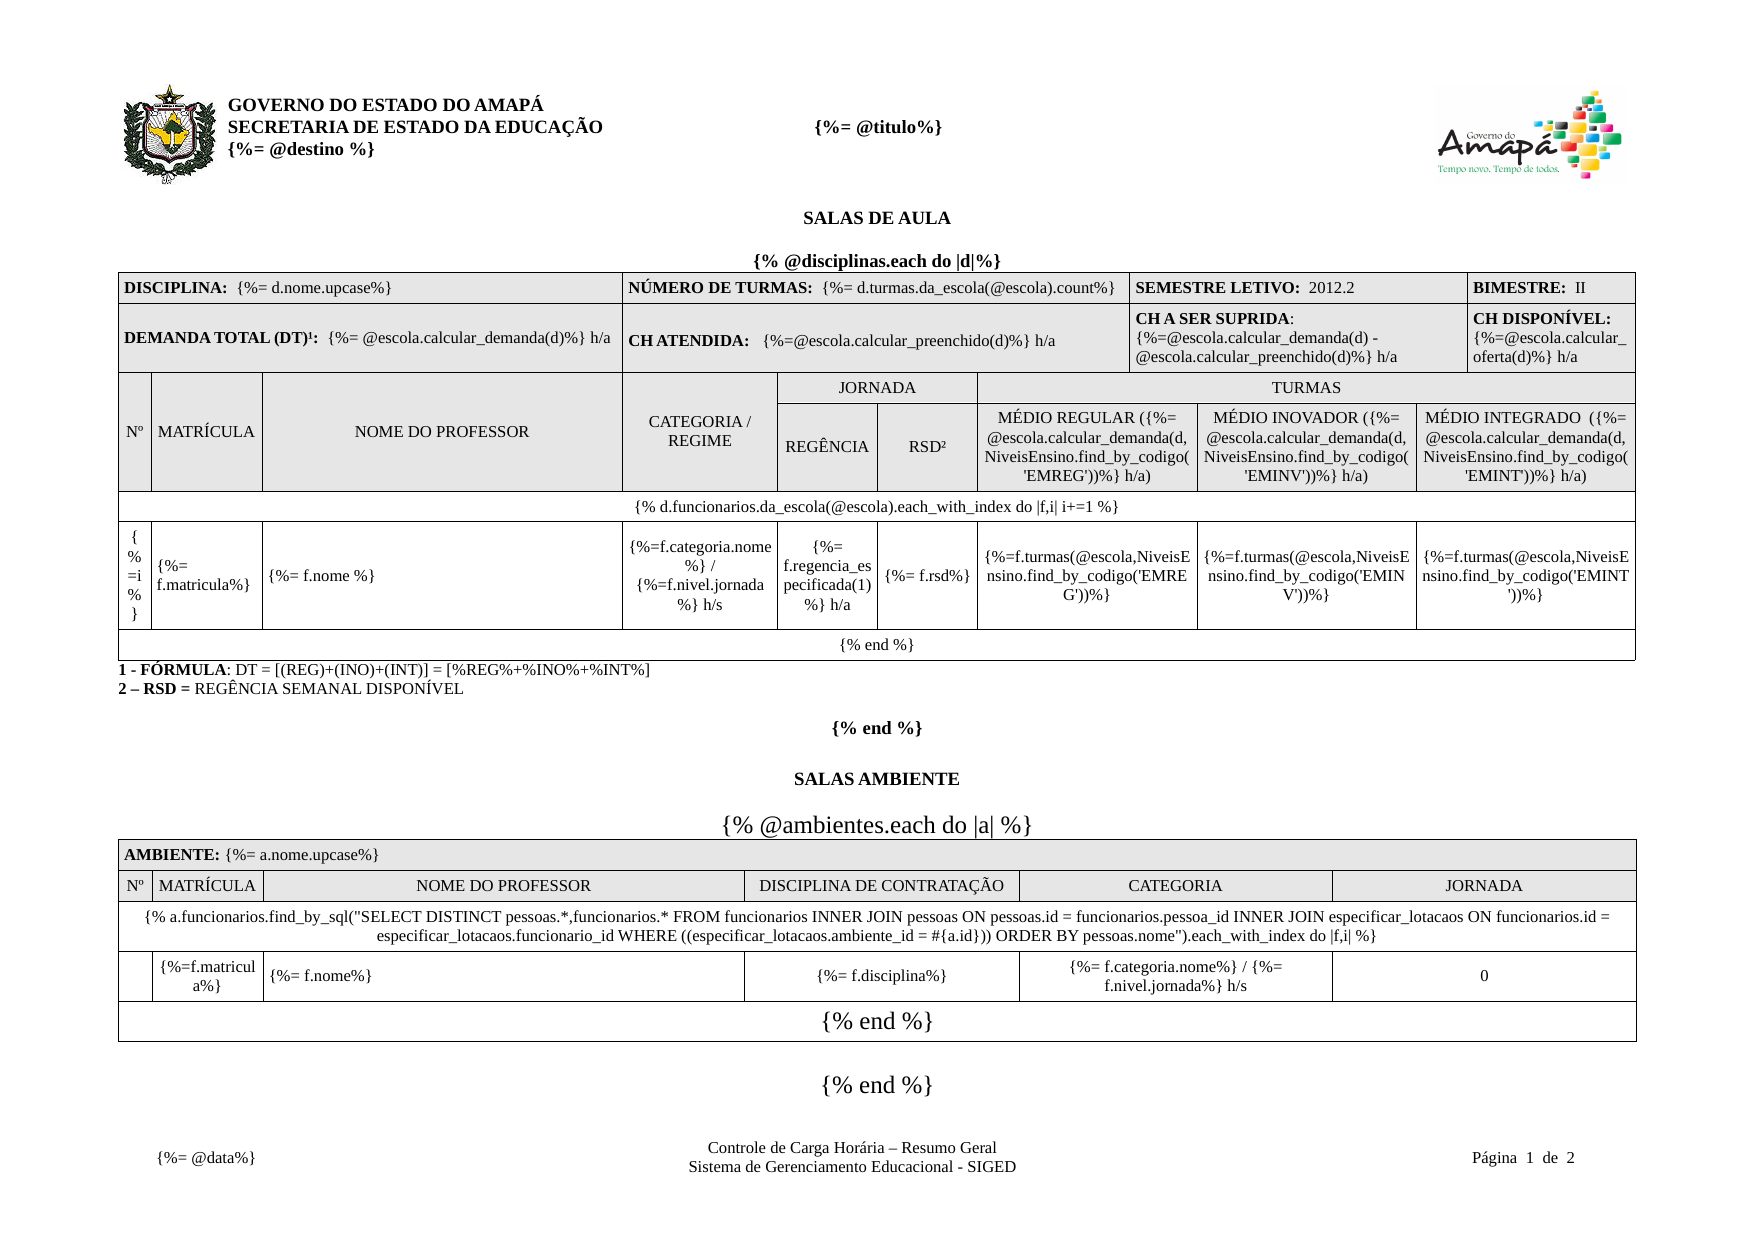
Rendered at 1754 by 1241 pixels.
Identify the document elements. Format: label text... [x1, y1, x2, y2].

text 1 - FÓRMULA: DT = [(REG)+(INO)+(INT)] = [%REG%+%INO%+%INT%] [118, 660, 1636, 679]
table_cell MÉDIO INOVADOR ({%= @escola.calcular_demanda(d,NiveisEnsino.find_by_codigo('EMINV'))%} h/a) [1198, 404, 1416, 491]
table_cell {%= f.regencia_especificada(1)%} h/a [778, 522, 877, 629]
table_cell DEMANDA TOTAL (DT)¹: {%= @escola.calcular_demanda(d)%} h/a [119, 304, 622, 372]
text 2 – RSD = REGÊNCIA SEMANAL DISPONÍVEL [118, 679, 1636, 698]
table_cell DISCIPLINA DE CONTRATAÇÃO [745, 871, 1019, 901]
table_cell {%= f.disciplina%} [745, 952, 1019, 1001]
table_header DISCIPLINA: {%= d.nome.upcase%} [119, 273, 622, 303]
text SALAS AMBIENTE [118, 767, 1636, 789]
table_cell {%=f.categoria.nome%} / {%=f.nivel.jornada%} h/s [623, 522, 777, 629]
table_cell {% end %} [119, 630, 1635, 659]
table_cell MATRÍCULA [152, 373, 262, 491]
table_cell CH ATENDIDA: {%=@escola.calcular_preenchido(d)%} h/a [623, 304, 1129, 372]
table_cell MÉDIO REGULAR ({%= @escola.calcular_demanda(d,NiveisEnsino.find_by_codigo('EMREG'))%} h/a) [978, 404, 1197, 491]
table_cell {%=f.turmas(@escola,NiveisEnsino.find_by_codigo('EMINV'))%} [1198, 522, 1416, 629]
table_cell {%= f.matricula%} [152, 522, 262, 629]
text SALAS DE AULA [118, 207, 1636, 229]
table_header NÚMERO DE TURMAS: {%= d.turmas.da_escola(@escola).count%} [623, 273, 1129, 303]
table_cell {%=f.turmas(@escola,NiveisEnsino.find_by_codigo('EMINT'))%} [1417, 522, 1635, 629]
table_cell 0 [1333, 952, 1636, 1001]
picture [123, 84, 218, 185]
table_cell {% d.funcionarios.da_escola(@escola).each_with_index do |f,i| i+=1 %} [119, 492, 1635, 521]
table_cell {%= f.nome %} [263, 522, 622, 629]
table_header BIMESTRE: II [1468, 273, 1635, 303]
text {% @ambientes.each do |a| %} [118, 811, 1636, 839]
text {% @disciplinas.each do |d|%} [118, 250, 1636, 272]
table_cell {%=f.matricula%} [153, 952, 263, 1001]
table_cell MATRÍCULA [153, 871, 263, 901]
table_cell REGÊNCIA [778, 404, 877, 491]
table_cell JORNADA [778, 373, 977, 402]
picture [1433, 84, 1629, 185]
table_cell Nº [119, 373, 151, 491]
table_cell [119, 952, 152, 1001]
table_cell {%=f.turmas(@escola,NiveisEnsino.find_by_codigo('EMREG'))%} [978, 522, 1197, 629]
table_cell {%= f.rsd%} [878, 522, 977, 629]
table_cell NOME DO PROFESSOR [264, 871, 744, 901]
table_cell NOME DO PROFESSOR [263, 373, 622, 491]
table_cell CATEGORIA / REGIME [623, 373, 777, 491]
table_header AMBIENTE: {%= a.nome.upcase%} [119, 840, 1636, 870]
table_cell TURMAS [978, 373, 1635, 402]
table_cell JORNADA [1333, 871, 1636, 901]
table_cell CATEGORIA [1020, 871, 1332, 901]
text {% end %} [118, 1070, 1636, 1098]
table_cell RSD² [878, 404, 977, 491]
table_cell CH DISPONÍVEL: {%=@escola.calcular_oferta(d)%} h/a [1468, 304, 1635, 372]
table_cell {%=i%} [119, 522, 151, 629]
table_cell CH A SER SUPRIDA: {%=@escola.calcular_demanda(d) - @escola.calcular_preenchido(d)%} h/a [1130, 304, 1467, 372]
table_cell MÉDIO INTEGRADO ({%= @escola.calcular_demanda(d,NiveisEnsino.find_by_codigo('EMINT'))%} h/a) [1417, 404, 1635, 491]
table_header SEMESTRE LETIVO: 2012.2 [1130, 273, 1467, 303]
table_cell {% a.funcionarios.find_by_sql("SELECT DISTINCT pessoas.*,funcionarios.* FROM funcionarios INNER JOIN pessoas ON pessoas.id = funcionarios.pessoa_id INNER JOIN especificar_lotacaos ON funcionarios.id = especificar_lotacaos.funcionario_id WHERE ((especificar_lotacaos.ambiente_id = #{a.id})) ORDER BY pessoas.nome").each_with_index do |f,i| %} [119, 902, 1636, 951]
text {% end %} [118, 717, 1636, 739]
table_cell Nº [119, 871, 152, 901]
table_cell {% end %} [119, 1002, 1636, 1041]
table_cell {%= f.categoria.nome%} / {%= f.nivel.jornada%} h/s [1020, 952, 1332, 1001]
table_cell {%= f.nome%} [264, 952, 744, 1001]
